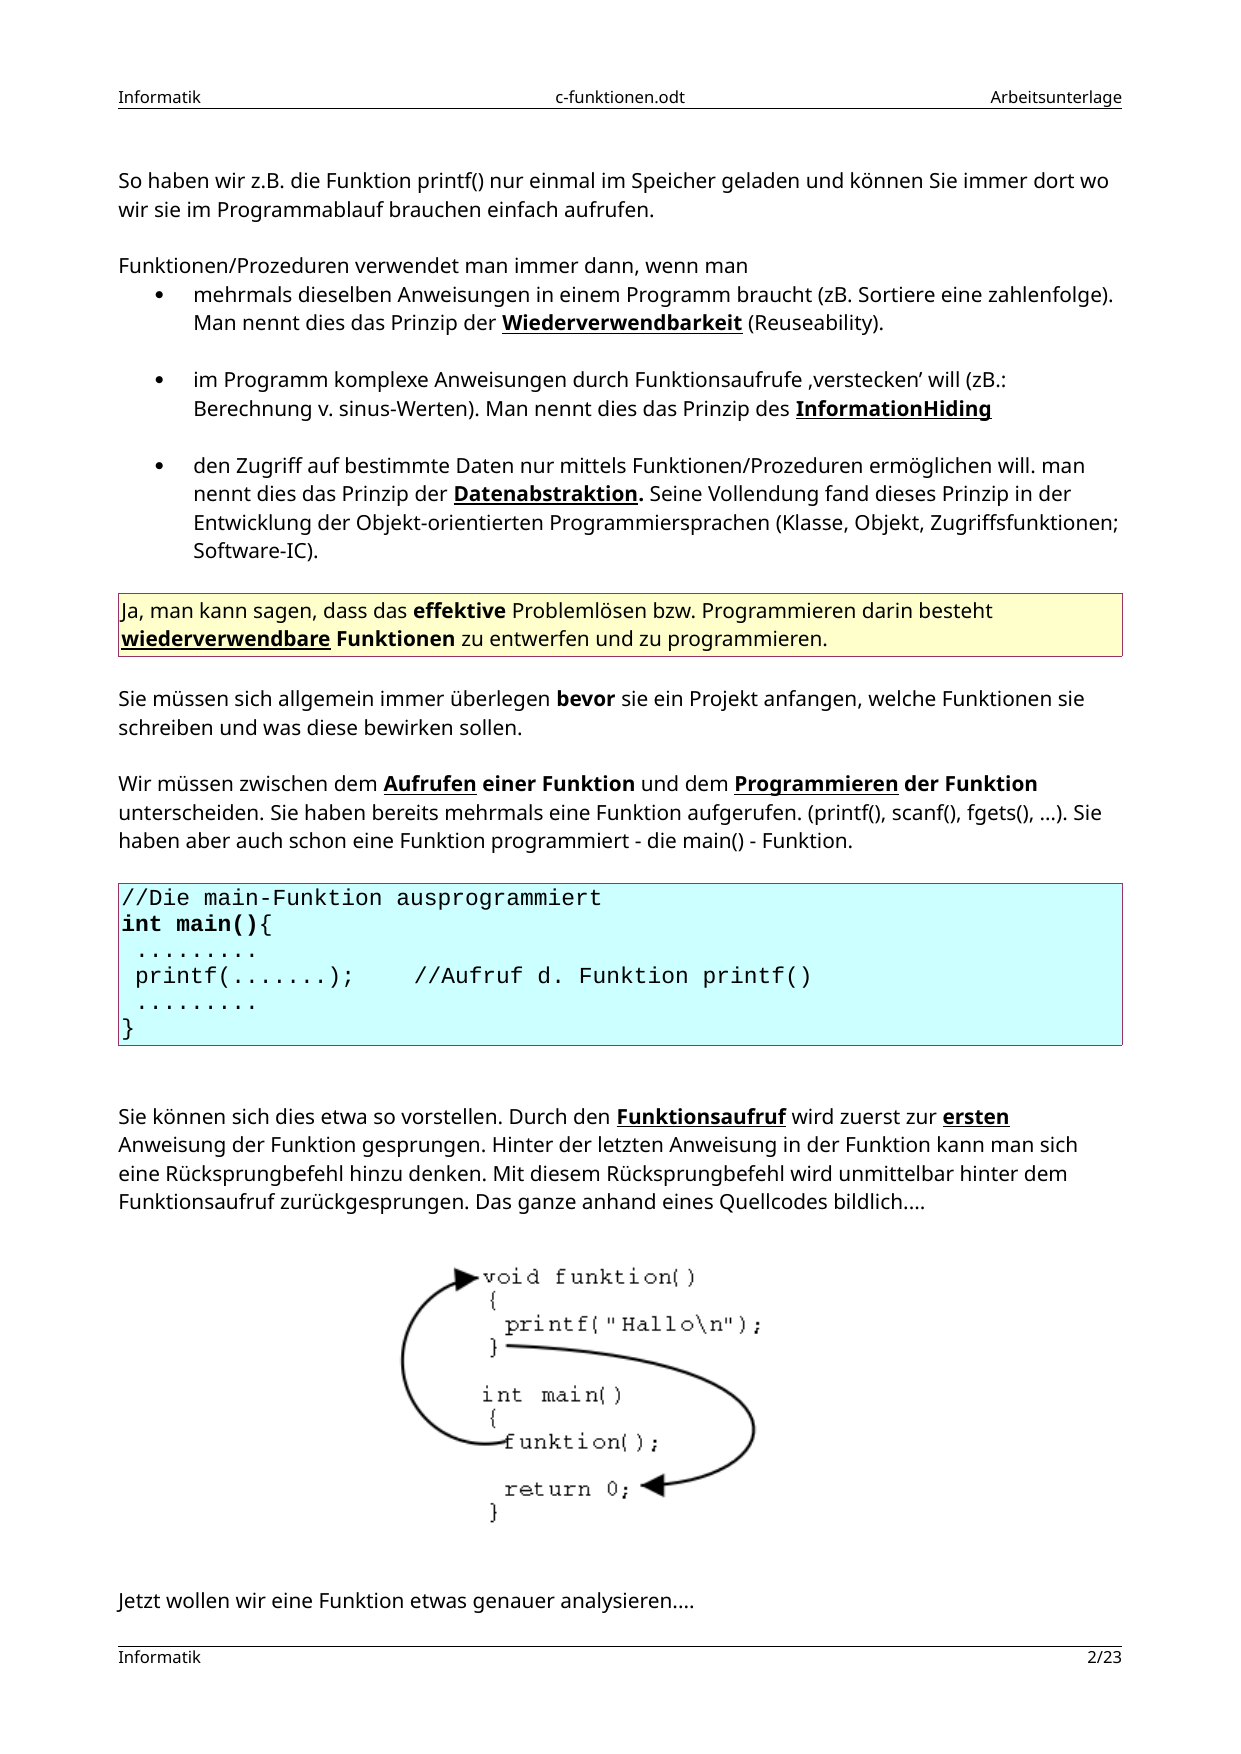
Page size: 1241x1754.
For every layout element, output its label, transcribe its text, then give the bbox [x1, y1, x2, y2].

text Ja, man kann sagen, dass das effektive Problemlösen bzw. Programmieren darin besteht wiederverwendbare Funktionen zu entwerfen und zu programmieren. [119, 594, 1122, 656]
text printf(.......); //Aufruf d. Funktion printf() [119, 961, 1122, 987]
text Jetzt wollen wir eine Funktion etwas genauer analysieren.... [118, 1587, 1122, 1615]
picture [378, 1253, 862, 1549]
text Wir müssen zwischen dem Aufrufen einer Funktion und dem Programmieren der Funktion unterscheiden. Sie haben bereits mehrmals eine Funktion aufgerufen. (printf(), scanf(), fgets(), …). Sie haben aber auch schon eine Funktion programmiert - die main() - Funktion. [118, 769, 1122, 855]
text //Die main-Funktion ausprogrammiert [119, 884, 1122, 909]
text ......... [119, 935, 1122, 961]
text Sie müssen sich allgemein immer überlegen bevor sie ein Projekt anfangen, welche Funktionen sie schreiben und was diese bewirken sollen. [118, 684, 1122, 741]
text int main(){ [119, 909, 1122, 935]
text Funktionen/Prozeduren verwendet man immer dann, wenn man [118, 252, 1122, 280]
text ......... } [119, 987, 1122, 1045]
text So haben wir z.B. die Funktion printf() nur einmal im Speicher geladen und können Sie immer dort wo wir sie im Programmablauf brauchen einfach aufrufen. [118, 166, 1122, 223]
list den Zugriff auf bestimmte Daten nur mittels Funktionen/Prozeduren ermöglichen will. man nennt dies das Prinzip der Datenabstraktion. Seine Vollendung fand dieses Prinzip in der Entwicklung der Objekt-orientierten Programmiersprachen (Klasse, Objekt, Zugriffsfunktionen; Software-IC). [156, 451, 1122, 564]
list mehrmals dieselben Anweisungen in einem Programm braucht (zB. Sortiere eine zahlenfolge). Man nennt dies das Prinzip der Wiederverwendbarkeit (Reuseability). [156, 280, 1122, 365]
text Sie können sich dies etwa so vorstellen. Durch den Funktionsaufruf wird zuerst zur ersten Anweisung der Funktion gesprungen. Hinter der letzten Anweisung in der Funktion kann man sich eine Rücksprungbefehl hinzu denken. Mit diesem Rücksprungbefehl wird unmittelbar hinter dem Funktionsaufruf zurückgesprungen. Das ganze anhand eines Quellcodes bildlich.... [118, 1102, 1122, 1216]
list im Programm komplexe Anweisungen durch Funktionsaufrufe ‚verstecken’ will (zB.: Berechnung v. sinus-Werten). Man nennt dies das Prinzip des InformationHiding [156, 365, 1122, 451]
